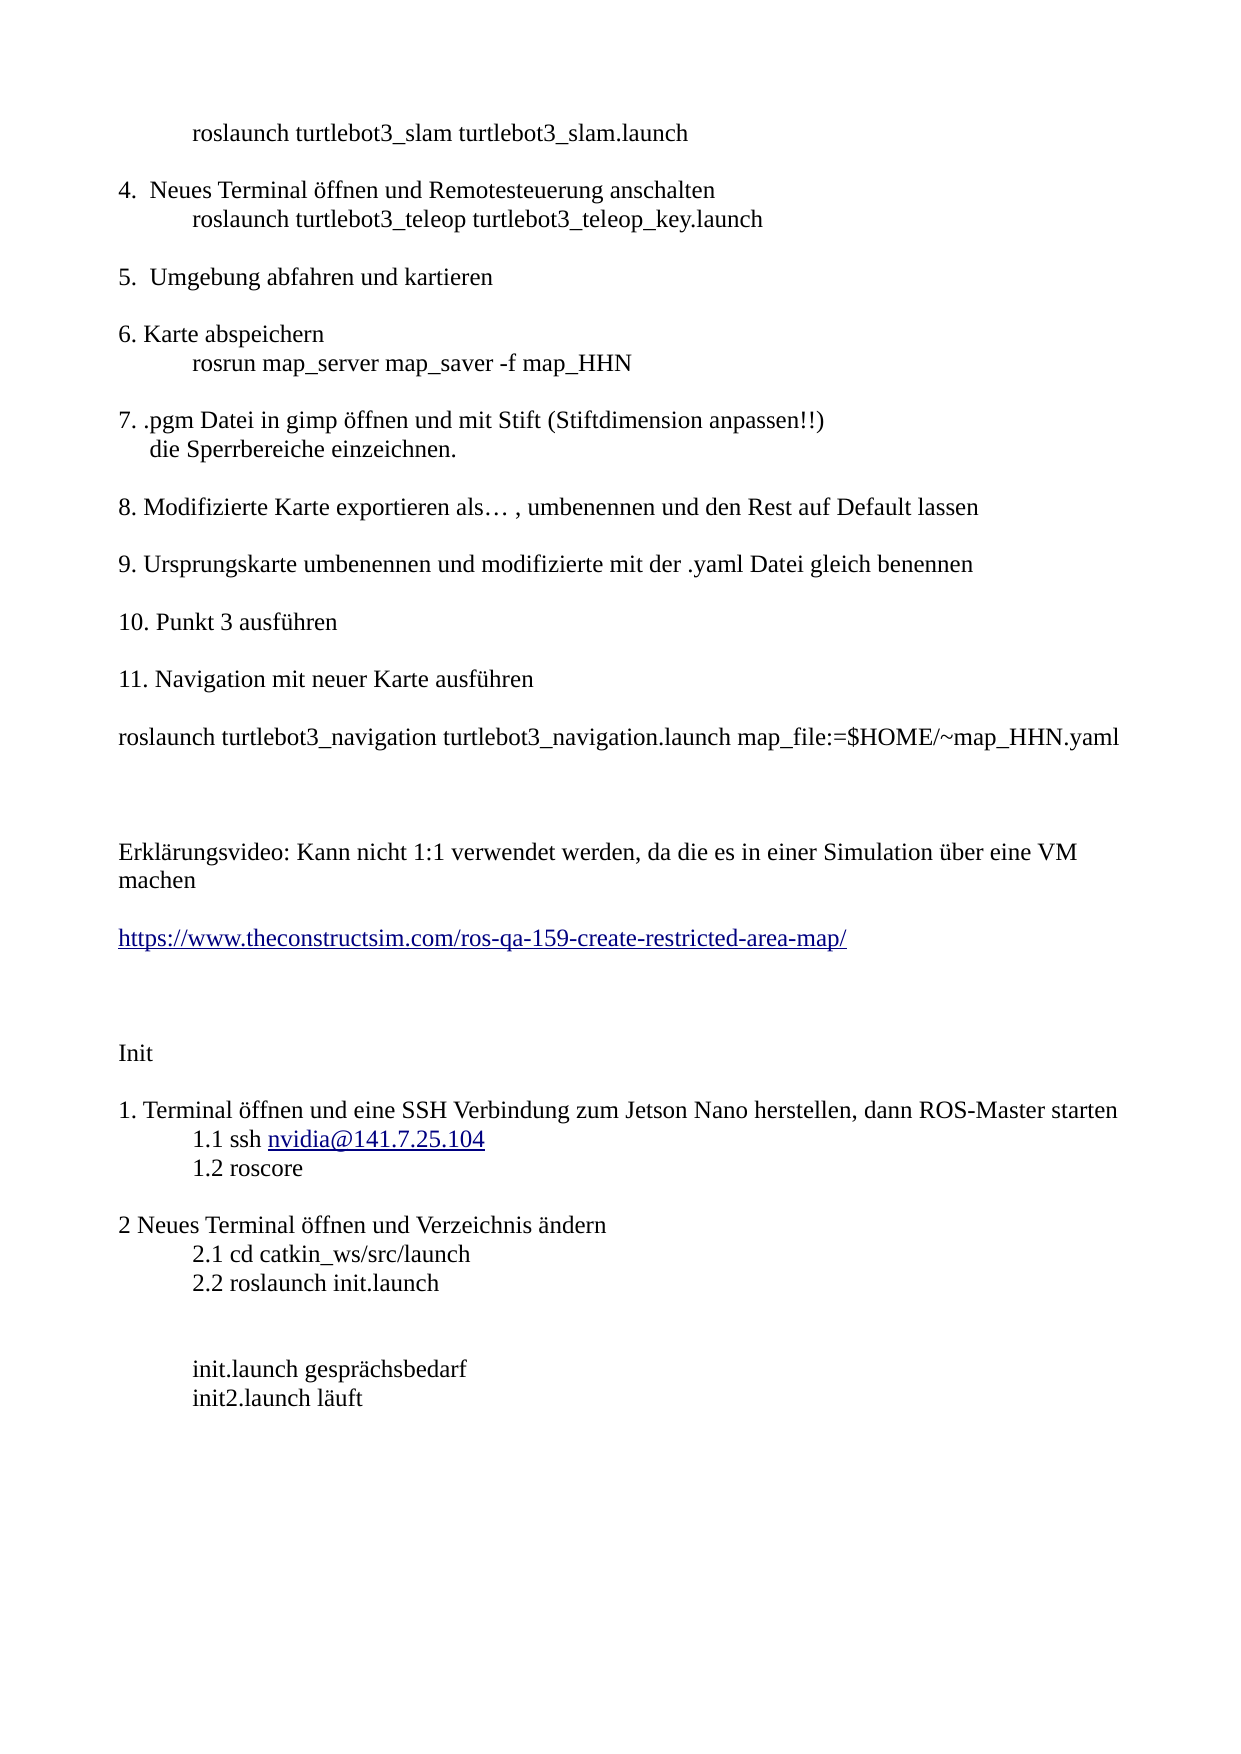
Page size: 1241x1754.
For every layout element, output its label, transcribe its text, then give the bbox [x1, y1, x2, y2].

text rosrun map_server map_saver -f map_HHN [118, 348, 1122, 377]
text 1.2 roscore [192, 1153, 1122, 1182]
text 1. Terminal öffnen und eine SSH Verbindung zum Jetson Nano herstellen, dann ROS-Master starten [118, 1096, 1122, 1124]
text die Sperrbereiche einzeichnen. [118, 434, 1122, 463]
text 6. Karte abspeichern [118, 319, 1122, 348]
text 2 Neues Terminal öffnen und Verzeichnis ändern [118, 1211, 1122, 1239]
text 5. Umgebung abfahren und kartieren [118, 262, 1122, 291]
text roslaunch turtlebot3_teleop turtlebot3_teleop_key.launch [118, 204, 1122, 233]
text 1.1 ssh nvidia@141.7.25.104 [192, 1124, 1122, 1153]
text Init [118, 1038, 1122, 1067]
text roslaunch turtlebot3_slam turtlebot3_slam.launch [118, 118, 1122, 147]
list 2.2 roslaunch init.launch [192, 1268, 1122, 1297]
text 11. Navigation mit neuer Karte ausführen [118, 664, 1122, 693]
text 10. Punkt 3 ausführen [118, 607, 1122, 636]
text 7. .pgm Datei in gimp öffnen und mit Stift (Stiftdimension anpassen!!) [118, 406, 1122, 434]
text 9. Ursprungskarte umbenennen und modifizierte mit der .yaml Datei gleich benennen [118, 549, 1122, 578]
text 8. Modifizierte Karte exportieren als… , umbenennen und den Rest auf Default lassen [118, 492, 1122, 521]
text init2.launch läuft [192, 1383, 1122, 1412]
text 4. Neues Terminal öffnen und Remotesteuerung anschalten [118, 176, 1122, 204]
text https://www.theconstructsim.com/ros-qa-159-create-restricted-area-map/ [118, 923, 1122, 952]
text Erklärungsvideo: Kann nicht 1:1 verwendet werden, da die es in einer Simulation über eine VM machen [118, 837, 1122, 894]
list 2.1 cd catkin_ws/src/launch [192, 1239, 1122, 1268]
text init.launch gesprächsbedarf [192, 1354, 1122, 1383]
text roslaunch turtlebot3_navigation turtlebot3_navigation.launch map_file:=$HOME/~map_HHN.yaml [118, 722, 1122, 751]
